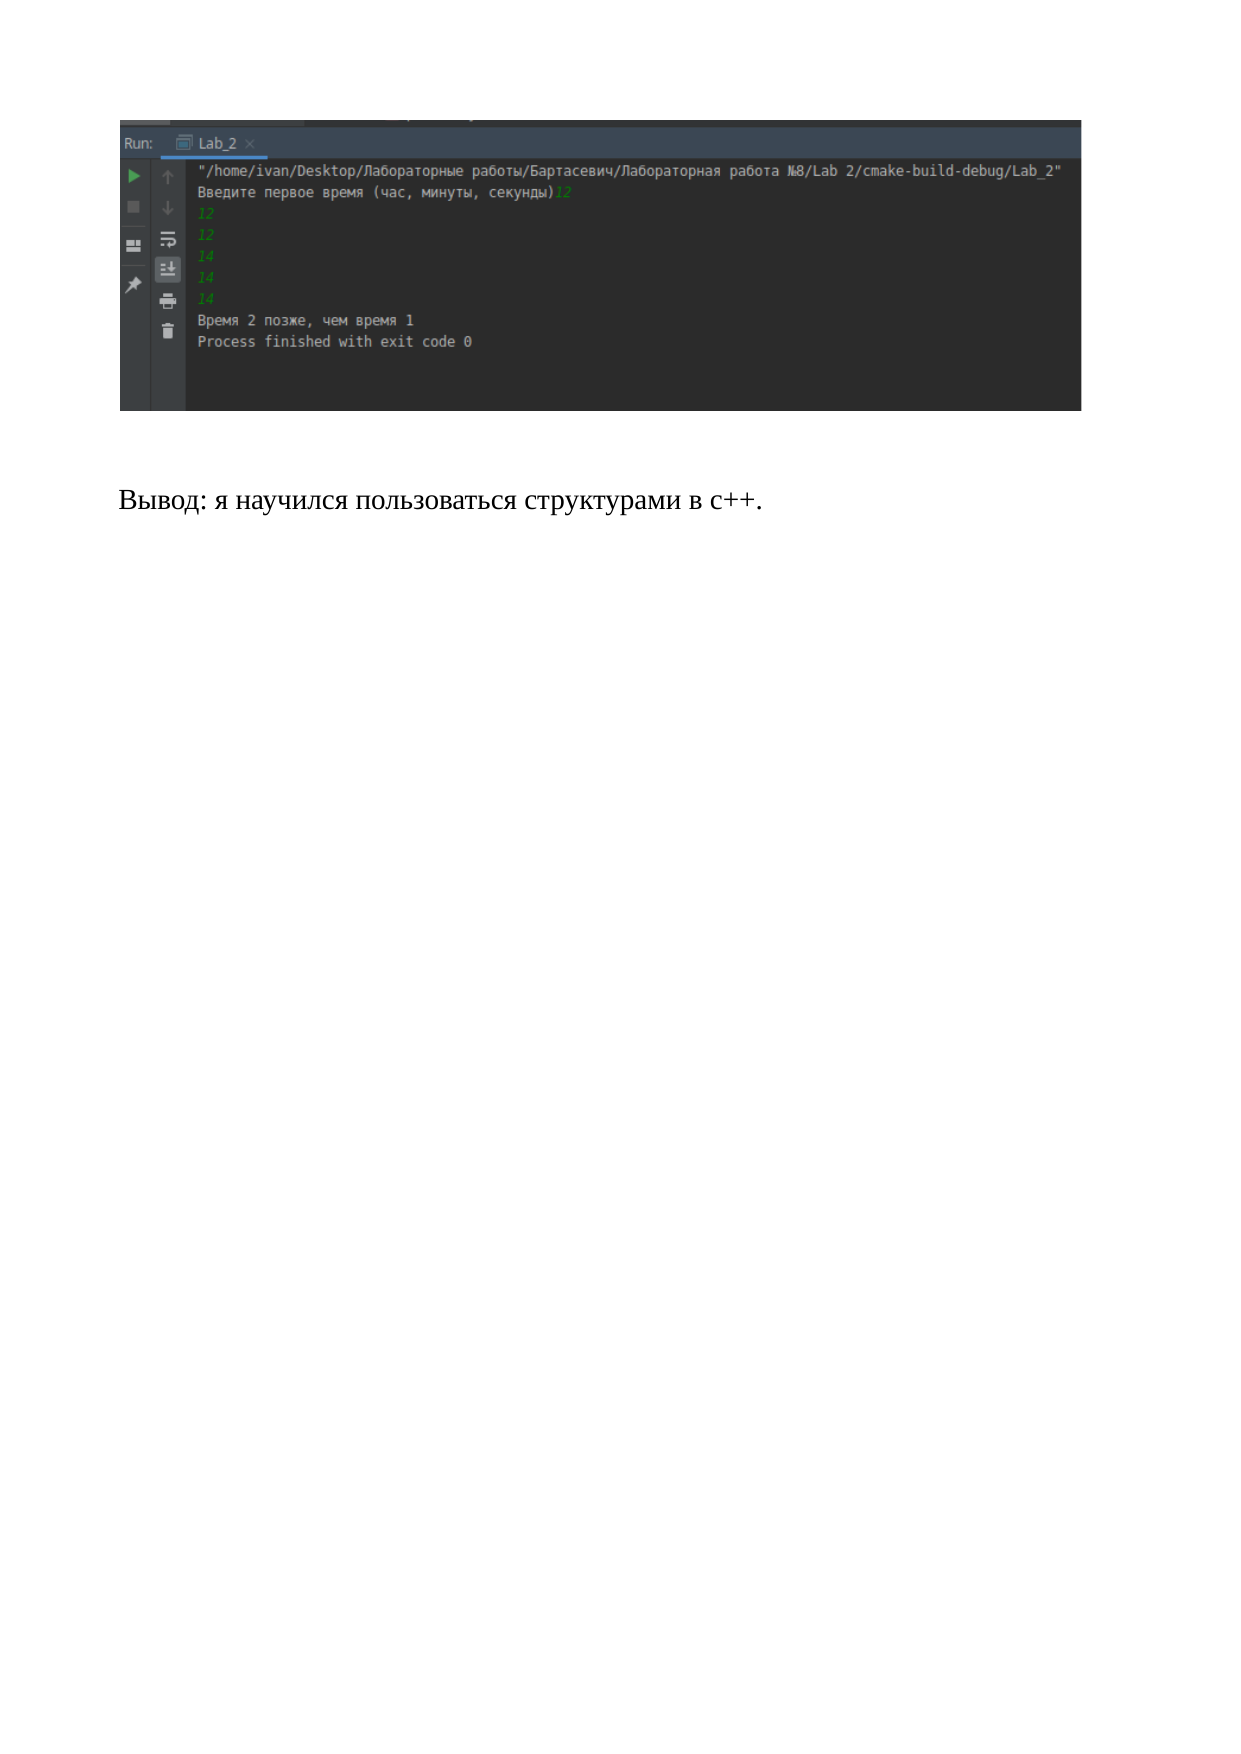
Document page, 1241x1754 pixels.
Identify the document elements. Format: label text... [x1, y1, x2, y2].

text Вывод: я научился пользоваться структурами в c++. [118, 482, 1122, 515]
picture [526, 289, 789, 411]
